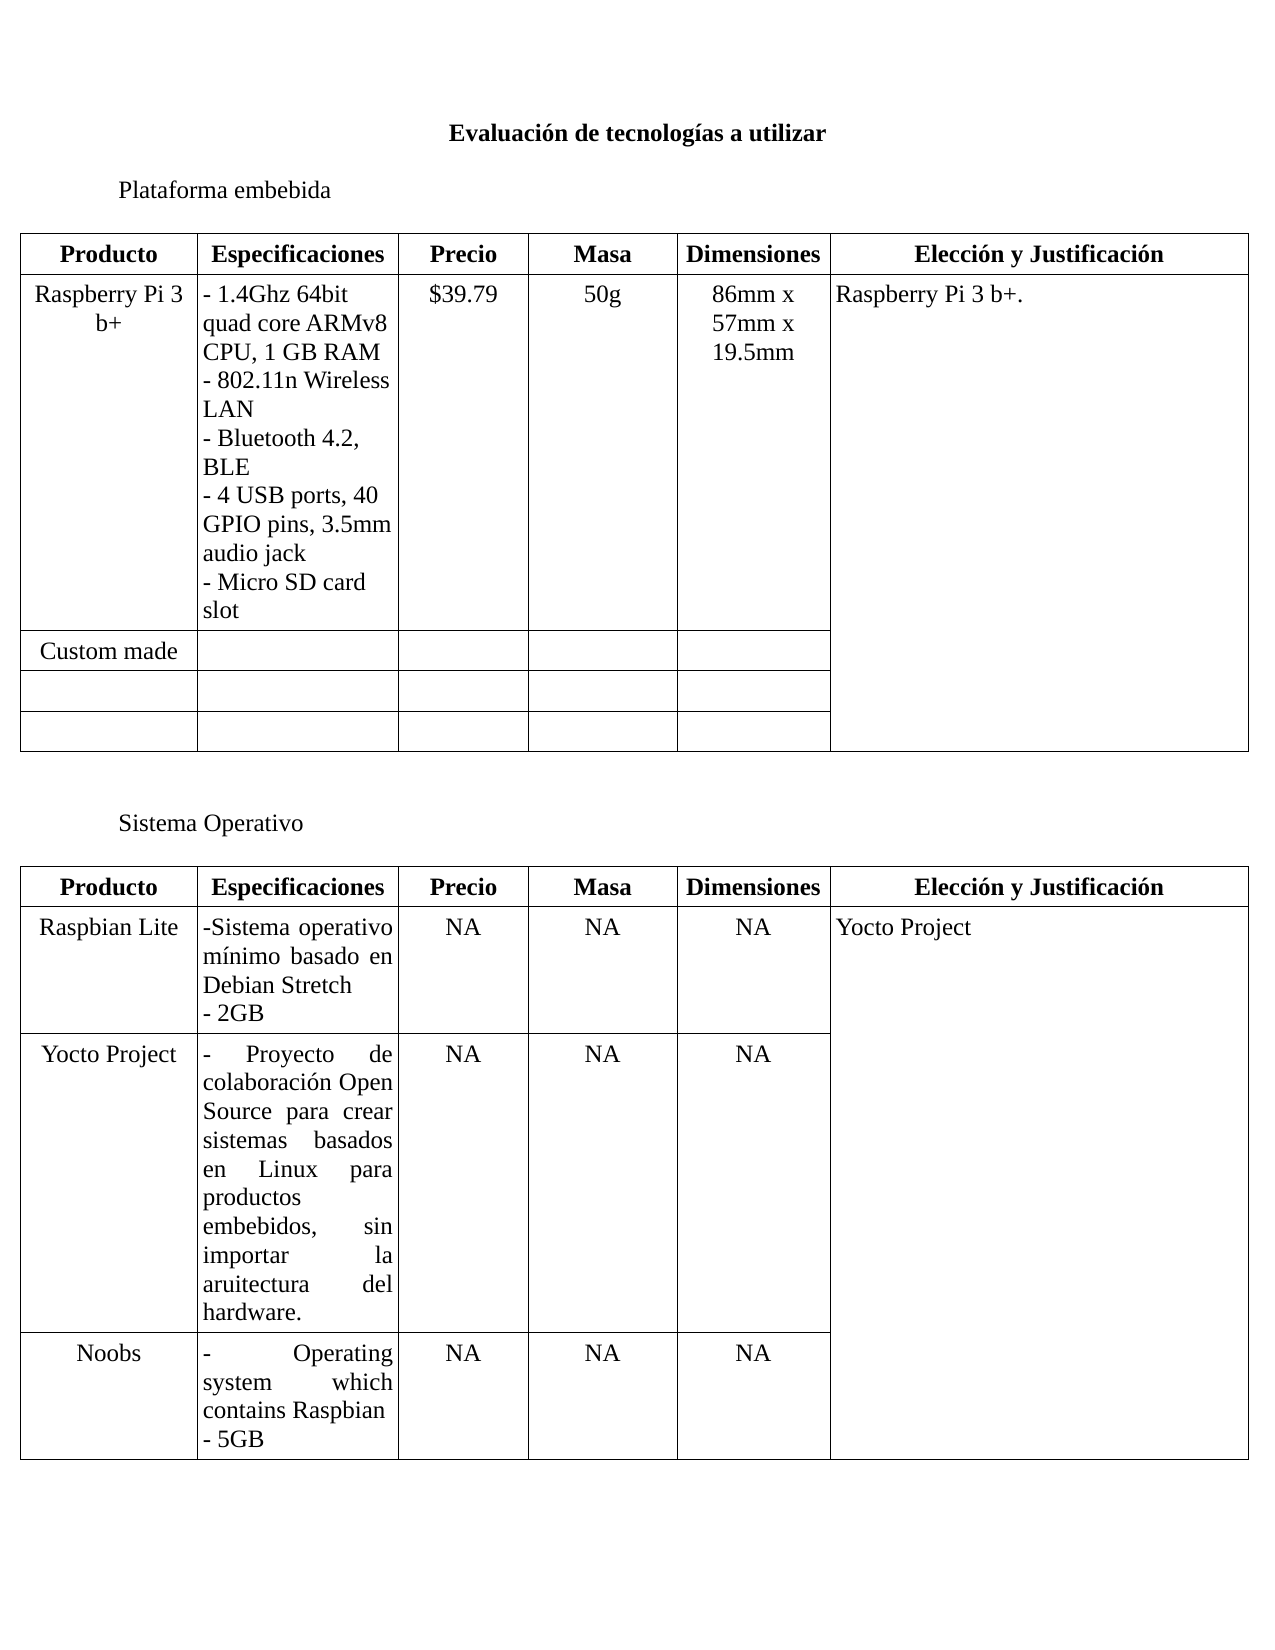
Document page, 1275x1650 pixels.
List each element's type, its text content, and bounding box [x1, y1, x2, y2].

table_cell [529, 712, 677, 751]
table_cell [198, 631, 398, 670]
table_cell [399, 671, 528, 711]
table_cell 50g [529, 275, 677, 630]
table_cell [529, 631, 677, 670]
table_header Especificaciones [198, 234, 398, 273]
table_header Masa [529, 234, 677, 273]
table_cell Noobs [21, 1333, 197, 1458]
table_cell [678, 631, 830, 670]
table_cell Custom made [21, 631, 197, 670]
table_cell NA [399, 907, 528, 1033]
table_cell [399, 631, 528, 670]
table_header Dimensiones [678, 234, 830, 273]
table_cell [21, 712, 197, 751]
table_cell NA [529, 1333, 677, 1458]
table_cell - Proyecto de colaboración Open Source para crear sistemas basados en Linux para productos embebidos, sin importar la aruitectura del hardware. [198, 1034, 398, 1332]
table_header Producto [21, 234, 197, 273]
table_cell Raspberry Pi 3 b+ [21, 275, 197, 630]
table_header Especificaciones [198, 867, 398, 906]
table_cell $39.79 [399, 275, 528, 630]
table_header Masa [529, 867, 677, 906]
table_cell [678, 712, 830, 751]
table_header Elección y Justificación [831, 867, 1248, 906]
text Evaluación de tecnologías a utilizar [118, 118, 1157, 147]
table_cell NA [529, 907, 677, 1033]
table_cell Raspbian Lite [21, 907, 197, 1033]
table_header Precio [399, 867, 528, 906]
table_header Elección y Justificación [831, 234, 1248, 273]
table_cell [198, 671, 398, 711]
text Sistema Operativo [118, 808, 1157, 837]
table_cell [21, 671, 197, 711]
table_cell NA [678, 1333, 830, 1458]
table_header Producto [21, 867, 197, 906]
table_cell [529, 671, 677, 711]
table_cell Yocto Project [831, 907, 1248, 1458]
table_cell - Operating system which contains Raspbian - 5GB [198, 1333, 398, 1458]
table_header Dimensiones [678, 867, 830, 906]
table_cell [399, 712, 528, 751]
table_cell NA [678, 907, 830, 1033]
table_cell Yocto Project [21, 1034, 197, 1332]
table_header Precio [399, 234, 528, 273]
table_cell NA [529, 1034, 677, 1332]
table_cell -Sistema operativo mínimo basado en Debian Stretch - 2GB [198, 907, 398, 1033]
table_cell Raspberry Pi 3 b+. [831, 275, 1248, 751]
table_cell [678, 671, 830, 711]
table_cell 86mm x 57mm x 19.5mm [678, 275, 830, 630]
table_cell NA [678, 1034, 830, 1332]
table_cell - 1.4Ghz 64bit quad core ARMv8 CPU, 1 GB RAM - 802.11n Wireless LAN - Bluetooth 4.2, BLE - 4 USB ports, 40 GPIO pins, 3.5mm audio jack - Micro SD card slot [198, 275, 398, 630]
text Plataforma embebida [118, 176, 1157, 204]
table_cell [198, 712, 398, 751]
table_cell NA [399, 1333, 528, 1458]
table_cell NA [399, 1034, 528, 1332]
